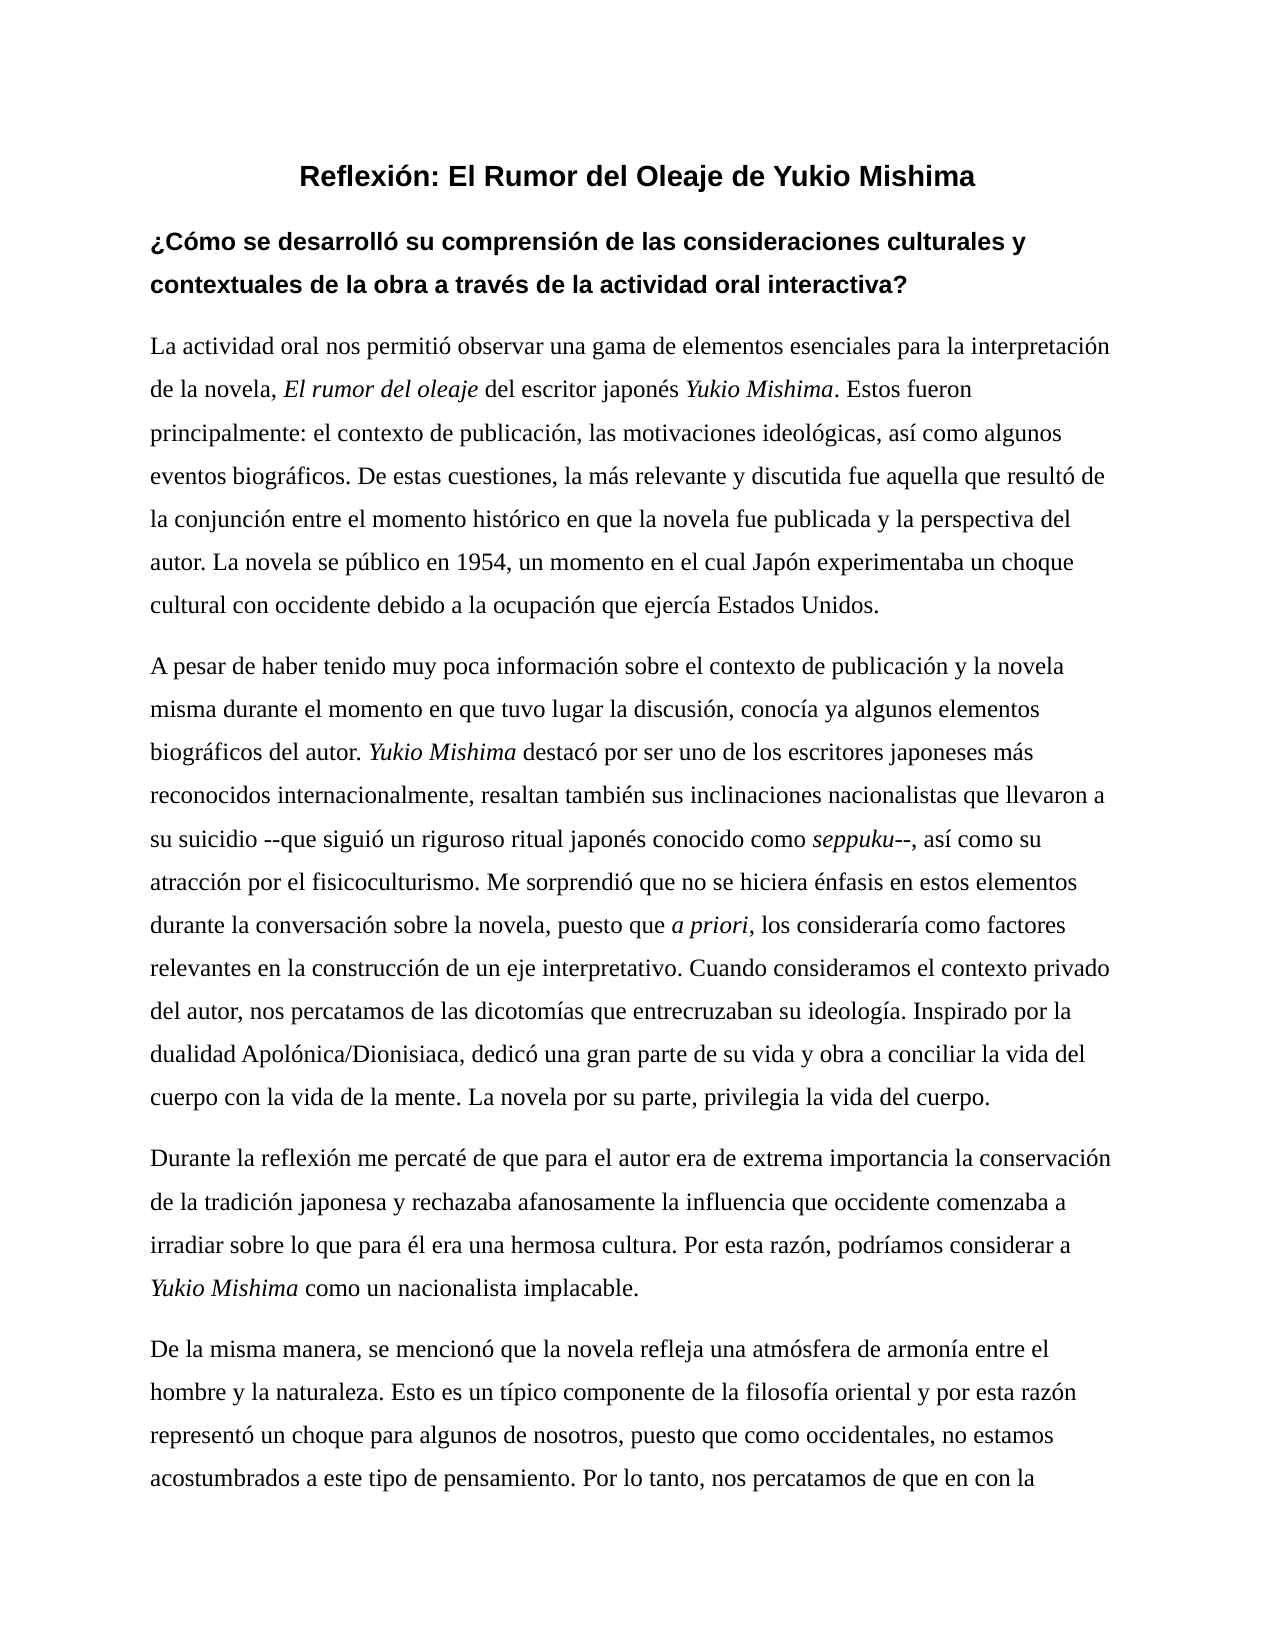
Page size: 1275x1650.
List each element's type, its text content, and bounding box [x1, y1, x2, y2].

text Reflexión: El Rumor del Oleaje de Yukio Mishima [150, 159, 1125, 192]
text De la misma manera, se mencionó que la novela refleja una atmósfera de armonía entre el hombre y la naturaleza. Esto es un típico componente de la filosofía oriental y por esta razón representó un choque para algunos de nosotros, puesto que como occidentales, no estamos acostumbrados a este tipo de pensamiento. Por lo tanto, nos percatamos de que en con la [150, 1334, 1125, 1492]
text La actividad oral nos permitió observar una gama de elementos esenciales para la interpretación de la novela, El rumor del oleaje del escritor japonés Yukio Mishima. Estos fueron principalmente: el contexto de publicación, las motivaciones ideológicas, así como algunos eventos biográficos. De estas cuestiones, la más relevante y discutida fue aquella que resultó de la conjunción entre el momento histórico en que la novela fue publicada y la perspectiva del autor. La novela se público en 1954, un momento en el cual Japón experimentaba un choque cultural con occidente debido a la ocupación que ejercía Estados Unidos. [150, 331, 1125, 619]
text Durante la reflexión me percaté de que para el autor era de extrema importancia la conservación de la tradición japonesa y rechazaba afanosamente la influencia que occidente comenzaba a irradiar sobre lo que para él era una hermosa cultura. Por esta razón, podríamos considerar a Yukio Mishima como un nacionalista implacable. [150, 1143, 1125, 1302]
text A pesar de haber tenido muy poca información sobre el contexto de publicación y la novela misma durante el momento en que tuvo lugar la discusión, conocía ya algunos elementos biográficos del autor. Yukio Mishima destacó por ser uno de los escritores japoneses más reconocidos internacionalmente, resaltan también sus inclinaciones nacionalistas que llevaron a su suicidio --que siguió un riguroso ritual japonés conocido como seppuku--, así como su atracción por el fisicoculturismo. Me sorprendió que no se hiciera énfasis en estos elementos durante la conversación sobre la novela, puesto que a priori, los consideraría como factores relevantes en la construcción de un eje interpretativo. Cuando consideramos el contexto privado del autor, nos percatamos de las dicotomías que entrecruzaban su ideología. Inspirado por la dualidad Apolónica/Dionisiaca, dedicó una gran parte de su vida y obra a conciliar la vida del cuerpo con la vida de la mente. La novela por su parte, privilegia la vida del cuerpo. [150, 651, 1125, 1111]
text ¿Cómo se desarrolló su comprensión de las consideraciones culturales y contextuales de la obra a través de la actividad oral interactiva? [150, 227, 1125, 299]
